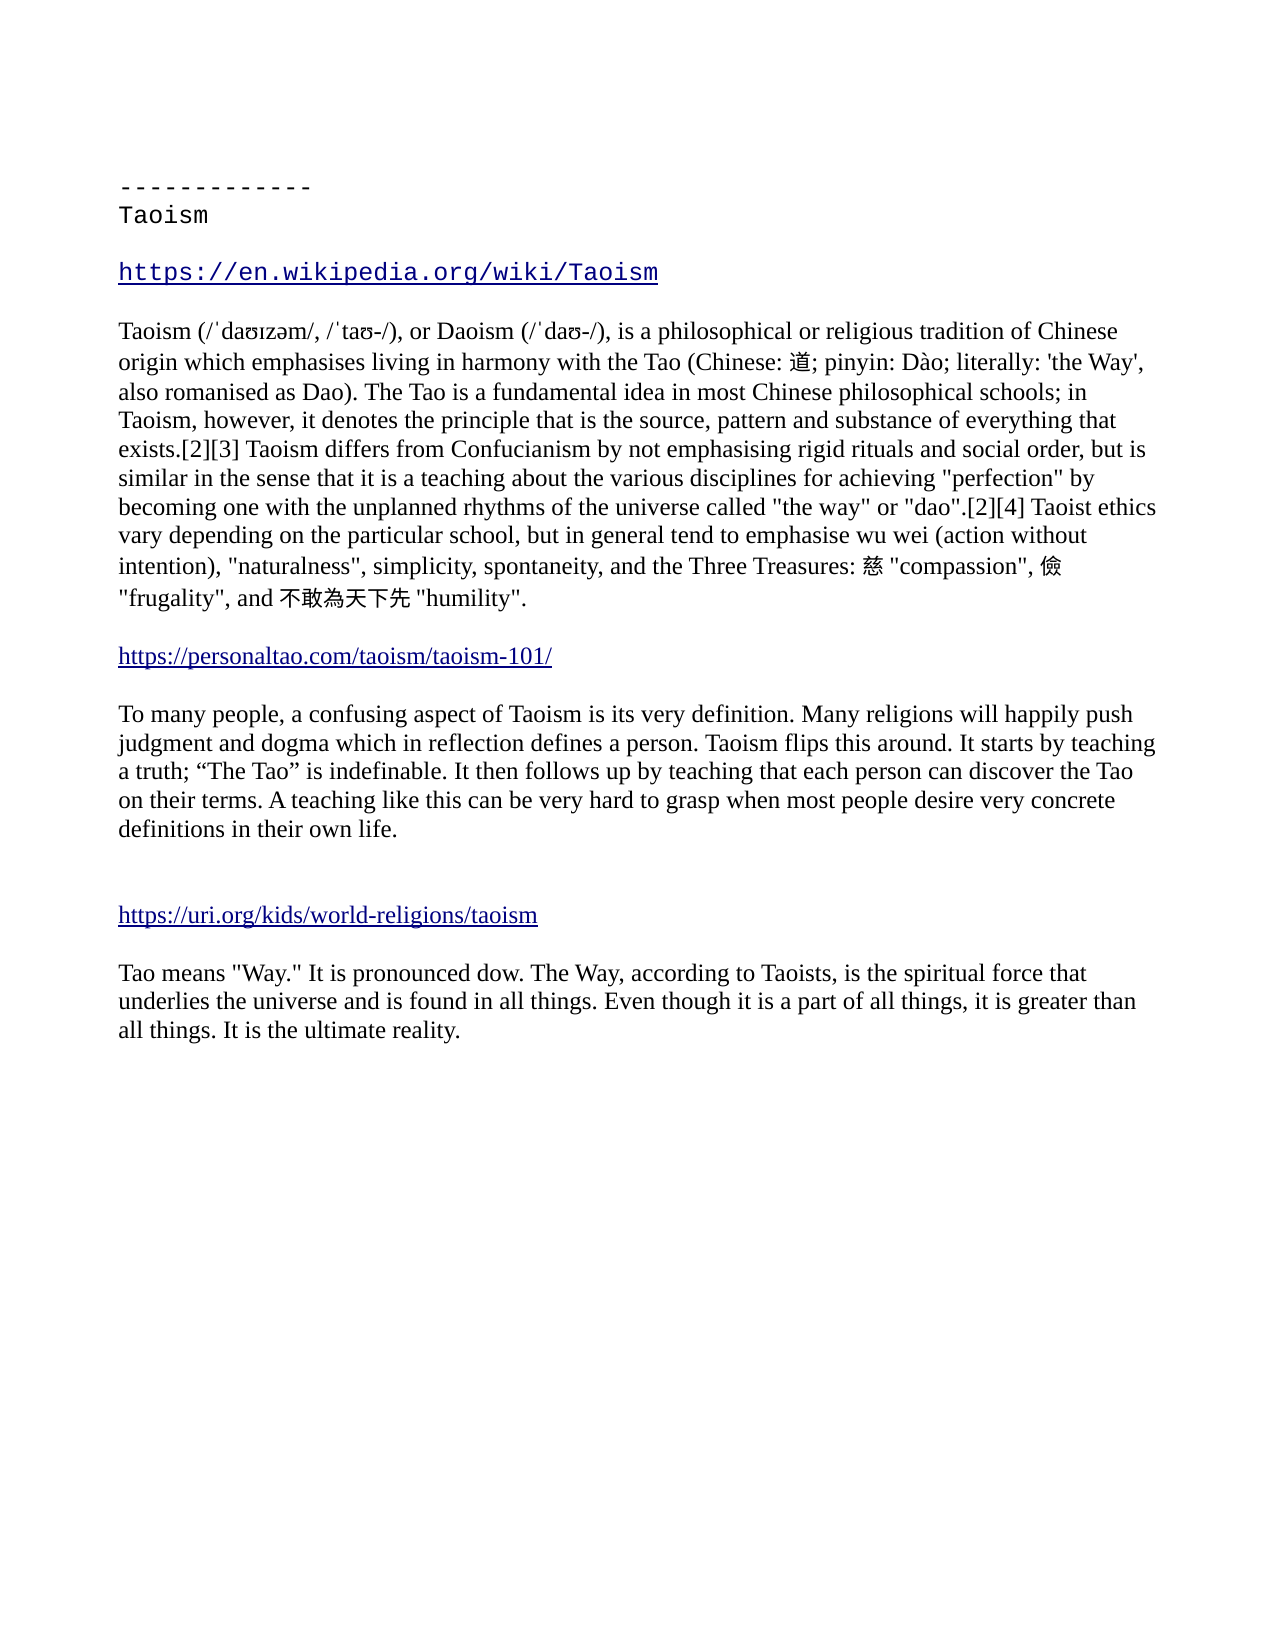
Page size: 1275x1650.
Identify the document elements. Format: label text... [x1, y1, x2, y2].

text https://uri.org/kids/world-religions/taoism [118, 900, 1157, 929]
text https://personaltao.com/taoism/taoism-101/ [118, 641, 1157, 670]
text ------------- [118, 175, 1157, 203]
text Taoism [118, 203, 1157, 231]
text To many people, a confusing aspect of Taoism is its very definition. Many religions will happily push judgment and dogma which in reflection defines a person. Taoism flips this around. It starts by teaching a truth; “The Tao” is indefinable. It then follows up by teaching that each person can discover the Tao on their terms. A teaching like this can be very hard to grasp when most people desire very concrete definitions in their own life. [118, 699, 1157, 843]
text https://en.wikipedia.org/wiki/Taoism [118, 260, 1157, 288]
text Taoism (/ˈdaʊɪzəm/, /ˈtaʊ-/), or Daoism (/ˈdaʊ-/), is a philosophical or religious tradition of Chinese origin which emphasises living in harmony with the Tao (Chinese: 道; pinyin: Dào; literally: 'the Way', also romanised as Dao). The Tao is a fundamental idea in most Chinese philosophical schools; in Taoism, however, it denotes the principle that is the source, pattern and substance of everything that exists.[2][3] Taoism differs from Confucianism by not emphasising rigid rituals and social order, but is similar in the sense that it is a teaching about the various disciplines for achieving "perfection" by becoming one with the unplanned rhythms of the universe called "the way" or "dao".[2][4] Taoist ethics vary depending on the particular school, but in general tend to emphasise wu wei (action without intention), "naturalness", simplicity, spontaneity, and the Three Treasures: 慈 "compassion", 儉 "frugality", and 不敢為天下先 "humility". [118, 316, 1157, 613]
text Tao means "Way." It is pronounced dow. The Way, according to Taoists, is the spiritual force that underlies the universe and is found in all things. Even though it is a part of all things, it is greater than all things. It is the ultimate reality. [118, 958, 1157, 1044]
